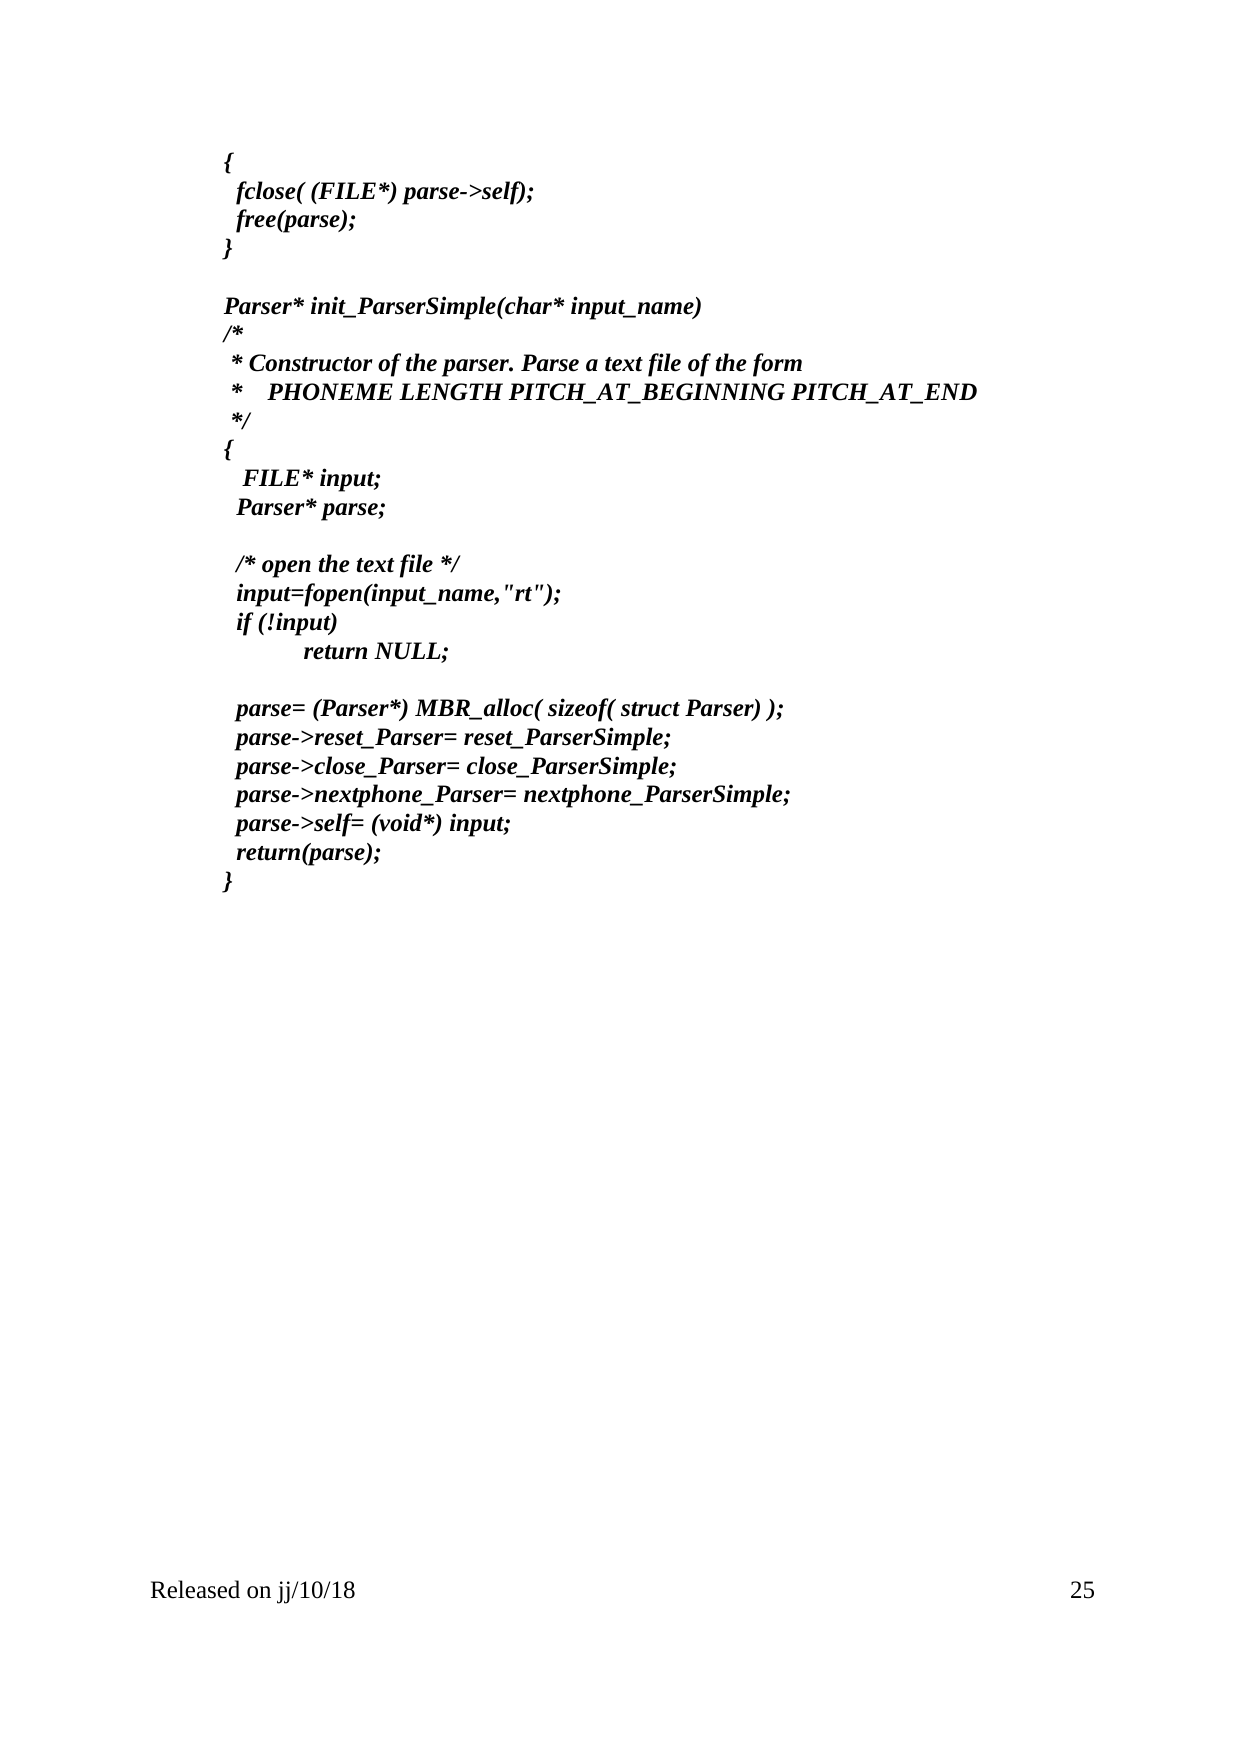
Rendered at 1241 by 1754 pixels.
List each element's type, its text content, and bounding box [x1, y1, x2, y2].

text } [223, 233, 1056, 262]
text /* [223, 319, 1056, 348]
text Parser* init_ParserSimple(char* input_name) [223, 291, 1056, 319]
text parse->close_Parser= close_ParserSimple; [223, 751, 1056, 779]
text return NULL; [223, 636, 1056, 664]
text * PHONEME LENGTH PITCH_AT_BEGINNING PITCH_AT_END [223, 377, 1056, 406]
text * Constructor of the parser. Parse a text file of the form [223, 348, 1056, 377]
text parse->nextphone_Parser= nextphone_ParserSimple; [223, 779, 1056, 808]
text { [223, 147, 1056, 176]
text parse= (Parser*) MBR_alloc( sizeof( struct Parser) ); [223, 693, 1056, 722]
text parse->reset_Parser= reset_ParserSimple; [223, 722, 1056, 751]
text if (!input) [223, 607, 1056, 636]
text Parser* parse; [223, 492, 1056, 521]
text return(parse); [223, 837, 1056, 866]
text input=fopen(input_name,"rt"); [223, 578, 1056, 607]
text free(parse); [223, 204, 1056, 233]
text } [223, 866, 1056, 894]
text */ [223, 406, 1056, 434]
text FILE* input; [223, 463, 1056, 492]
text parse->self= (void*) input; [223, 808, 1056, 837]
text { [223, 434, 1056, 463]
text /* open the text file */ [223, 549, 1056, 578]
text fclose( (FILE*) parse->self); [223, 176, 1056, 204]
